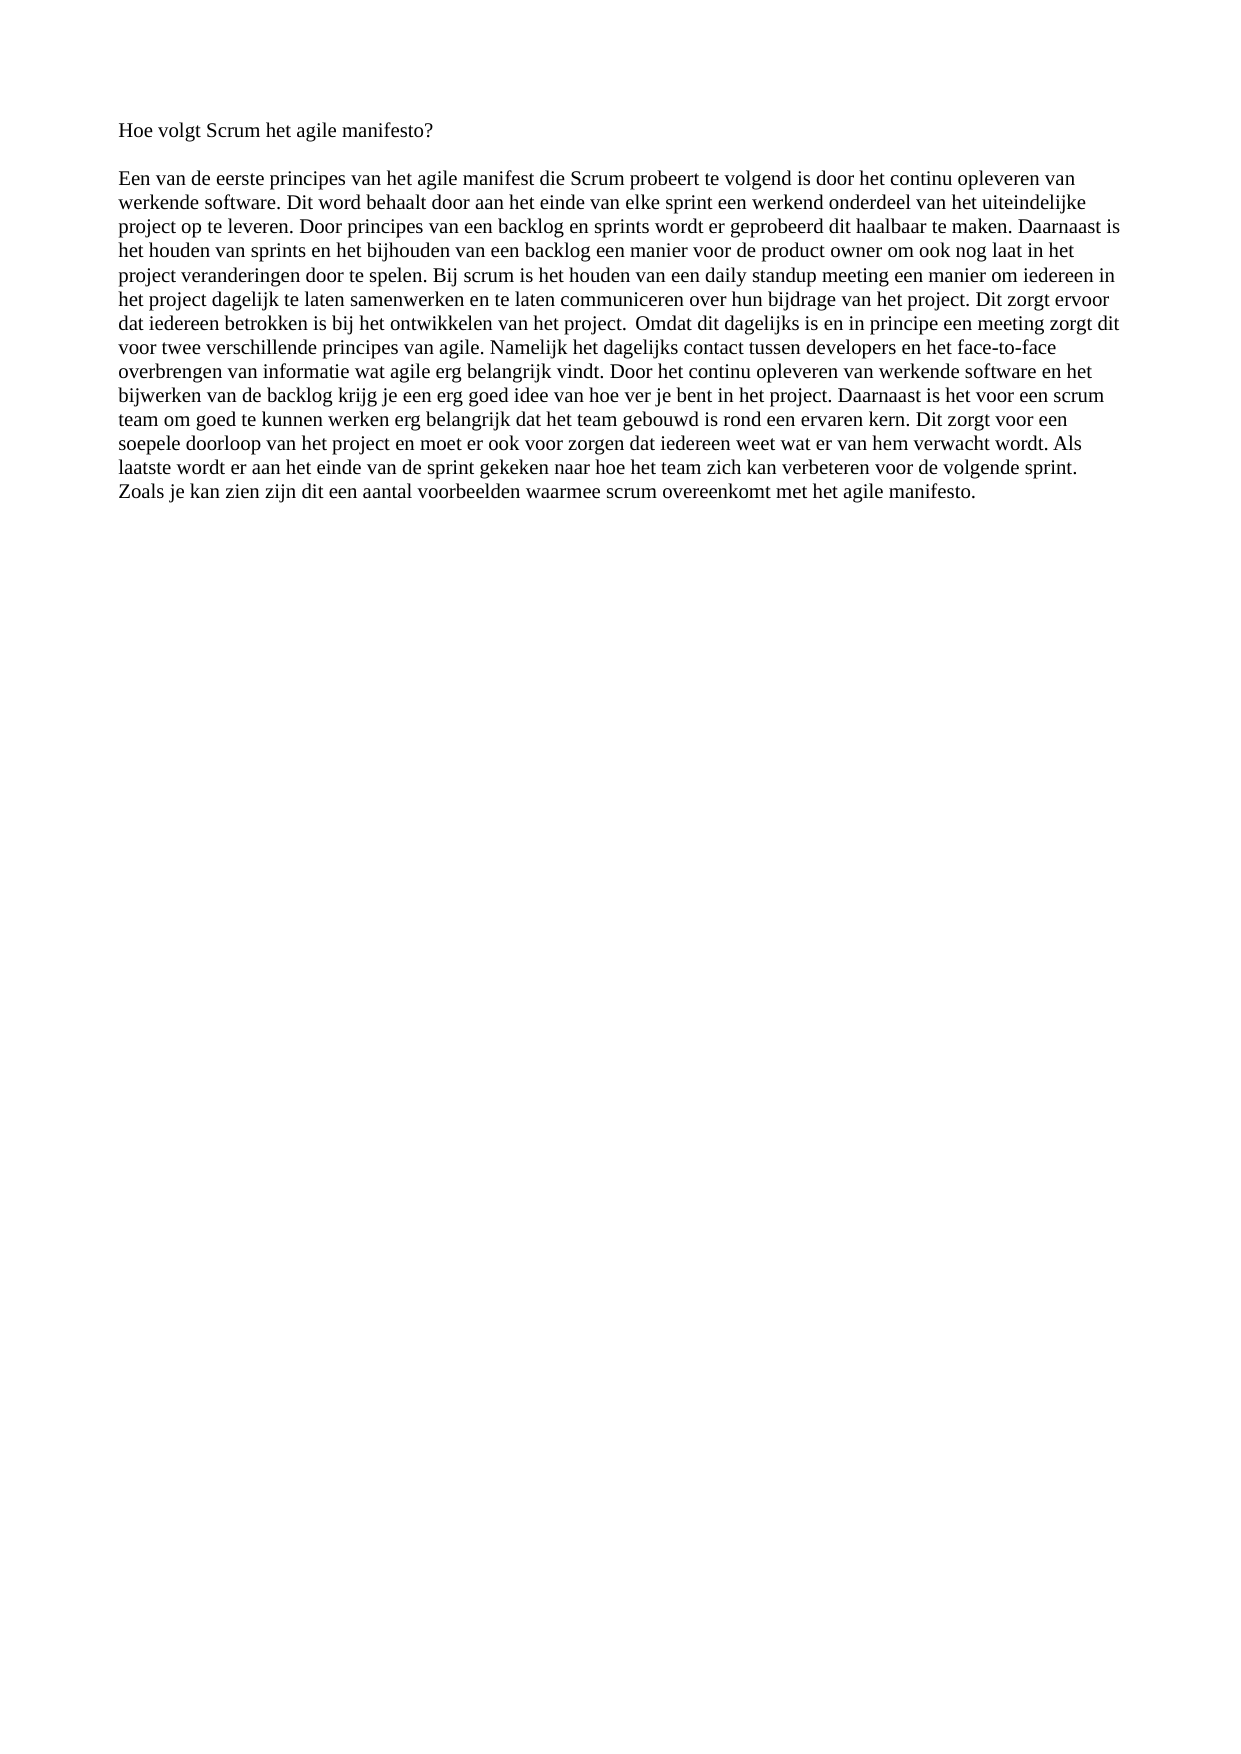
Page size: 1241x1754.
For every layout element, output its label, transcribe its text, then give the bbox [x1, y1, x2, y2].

text Een van de eerste principes van het agile manifest die Scrum probeert te volgend is door het continu opleveren van werkende software. Dit word behaalt door aan het einde van elke sprint een werkend onderdeel van het uiteindelijke project op te leveren. Door principes van een backlog en sprints wordt er geprobeerd dit haalbaar te maken. Daarnaast is het houden van sprints en het bijhouden van een backlog een manier voor de product owner om ook nog laat in het project veranderingen door te spelen. Bij scrum is het houden van een daily standup meeting een manier om iedereen in het project dagelijk te laten samenwerken en te laten communiceren over hun bijdrage van het project. Dit zorgt ervoor dat iedereen betrokken is bij het ontwikkelen van het project. Omdat dit dagelijks is en in principe een meeting zorgt dit voor twee verschillende principes van agile. Namelijk het dagelijks contact tussen developers en het face-to-face overbrengen van informatie wat agile erg belangrijk vindt. Door het continu opleveren van werkende software en het bijwerken van de backlog krijg je een erg goed idee van hoe ver je bent in het project. Daarnaast is het voor een scrum team om goed te kunnen werken erg belangrijk dat het team gebouwd is rond een ervaren kern. Dit zorgt voor een soepele doorloop van het project en moet er ook voor zorgen dat iedereen weet wat er van hem verwacht wordt. Als laatste wordt er aan het einde van de sprint gekeken naar hoe het team zich kan verbeteren voor de volgende sprint. Zoals je kan zien zijn dit een aantal voorbeelden waarmee scrum overeenkomt met het agile manifesto. [118, 166, 1122, 503]
text Hoe volgt Scrum het agile manifesto? [118, 118, 1122, 142]
